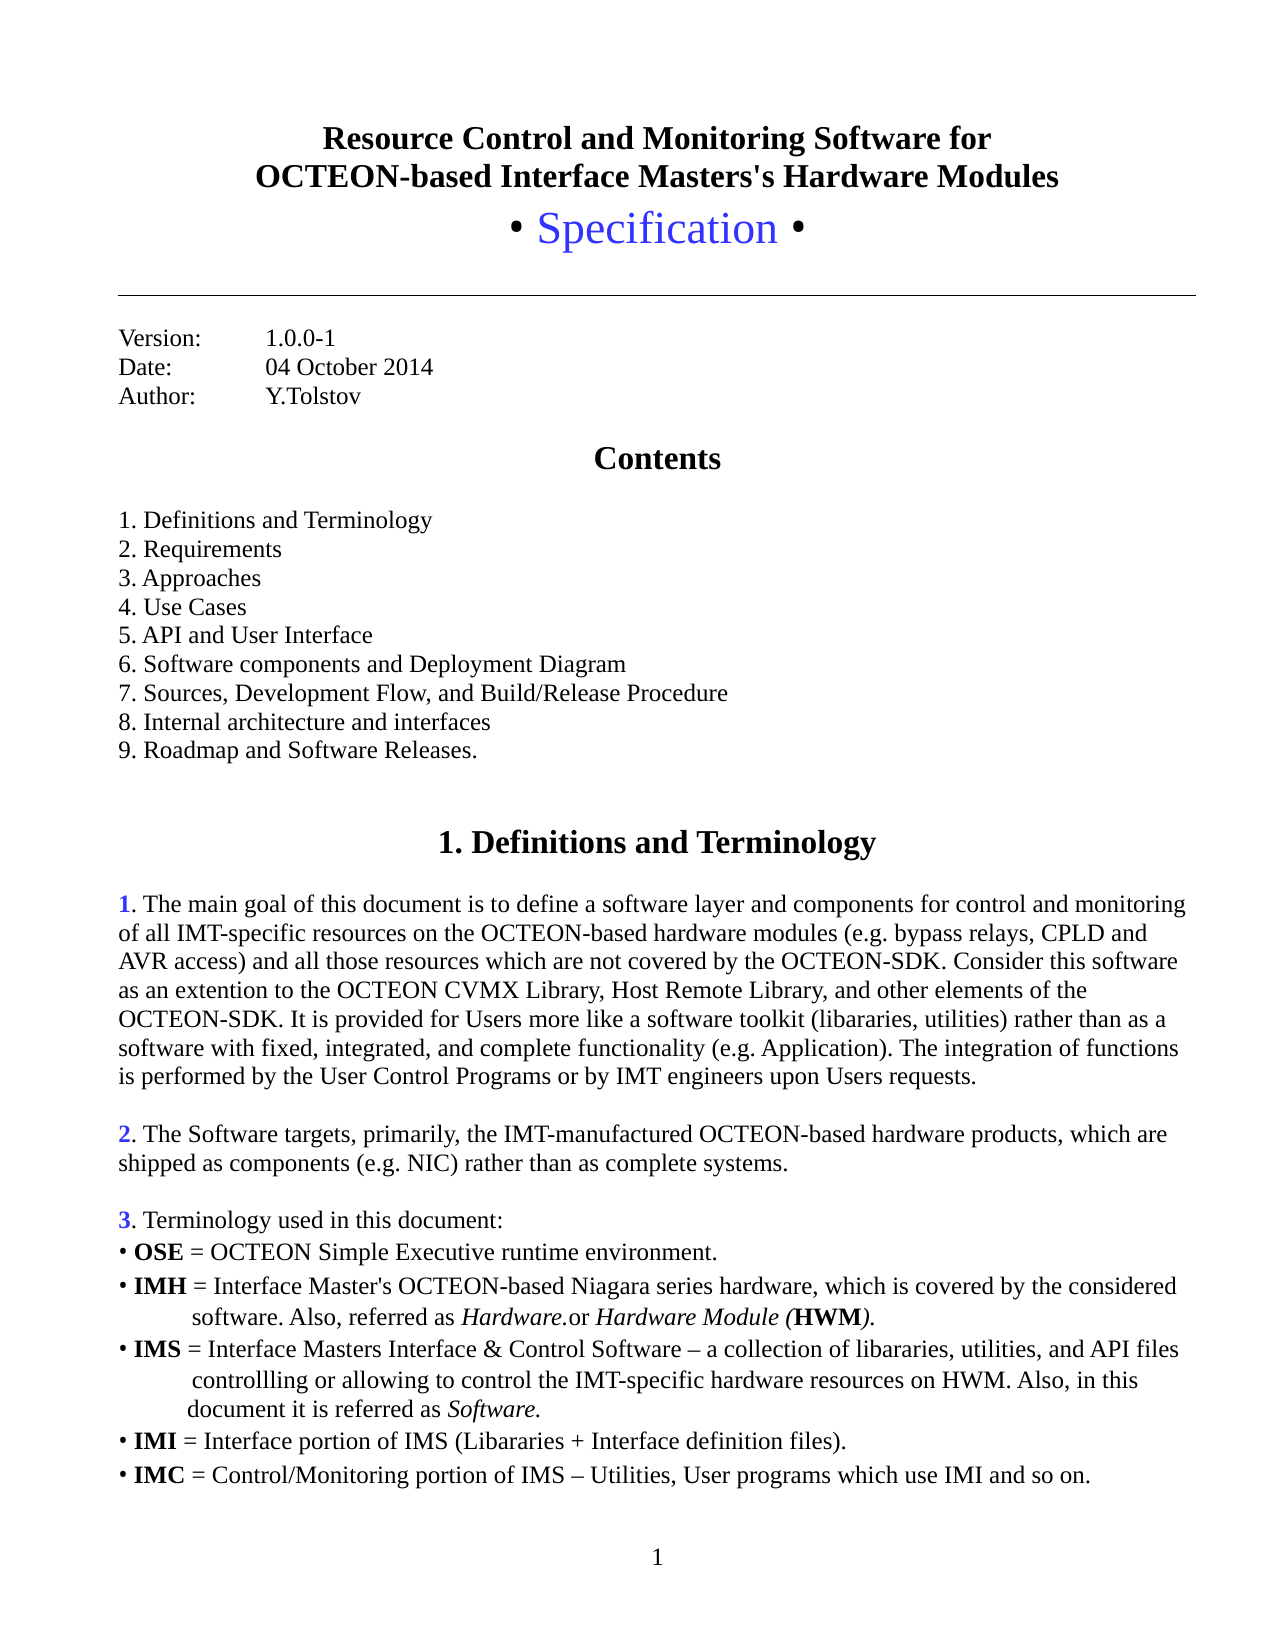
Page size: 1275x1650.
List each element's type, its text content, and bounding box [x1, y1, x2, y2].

text software. Also, referred as Hardware.or Hardware Module (HWM). [118, 1302, 1196, 1331]
text 9. Roadmap and Software Releases. [118, 736, 1196, 764]
text 4. Use Cases [118, 592, 1196, 621]
text 7. Sources, Development Flow, and Build/Release Procedure [118, 678, 1196, 707]
text Date: 04 October 2014 [118, 352, 1196, 381]
text OCTEON-based Interface Masters's Hardware Modules [118, 156, 1196, 195]
text • IMI = Interface portion of IMS (Libararies + Interface definition files). [118, 1422, 1196, 1456]
text 5. API and User Interface [118, 621, 1196, 649]
text • IMS = Interface Masters Interface & Control Software – a collection of libararies, utilities, and API files [118, 1331, 1196, 1365]
text 6. Software components and Deployment Diagram [118, 649, 1196, 678]
text Version: 1.0.0-1 [118, 323, 1196, 352]
text controllling or allowing to control the IMT-specific hardware resources on HWM. Also, in this [118, 1365, 1196, 1394]
text • OSE = OCTEON Simple Executive runtime environment. [118, 1234, 1196, 1268]
text Resource Control and Monitoring Software for [118, 118, 1196, 156]
text Contents [118, 438, 1196, 477]
text 1. The main goal of this document is to define a software layer and components for control and monitoring of all IMT-specific resources on the OCTEON-based hardware modules (e.g. bypass relays, CPLD and AVR access) and all those resources which are not covered by the OCTEON-SDK. Consider this software as an extention to the OCTEON CVMX Library, Host Remote Library, and other elements of the OCTEON-SDK. It is provided for Users more like a software toolkit (libararies, utilities) rather than as a software with fixed, integrated, and complete functionality (e.g. Application). The integration of functions is performed by the User Control Programs or by IMT engineers upon Users requests. [118, 889, 1196, 1090]
text 2. The Software targets, primarily, the IMT-manufactured OCTEON-based hardware products, which are shipped as components (e.g. NIC) rather than as complete systems. [118, 1119, 1196, 1176]
text Author: Y.Tolstov [118, 381, 1196, 410]
text • IMC = Control/Monitoring portion of IMS – Utilities, User programs which use IMI and so on. [118, 1456, 1196, 1491]
text • IMH = Interface Master's OCTEON-based Niagara series hardware, which is covered by the considered [118, 1268, 1196, 1302]
text 3. Approaches [118, 563, 1196, 592]
text 8. Internal architecture and interfaces [118, 707, 1196, 736]
text • Specification • [118, 195, 1196, 257]
text document it is referred as Software. [118, 1394, 1196, 1422]
text 2. Requirements [118, 534, 1196, 563]
text 1. Definitions and Terminology [118, 822, 1196, 860]
text 1. Definitions and Terminology [118, 506, 1196, 534]
text 3. Terminology used in this document: [118, 1205, 1196, 1234]
